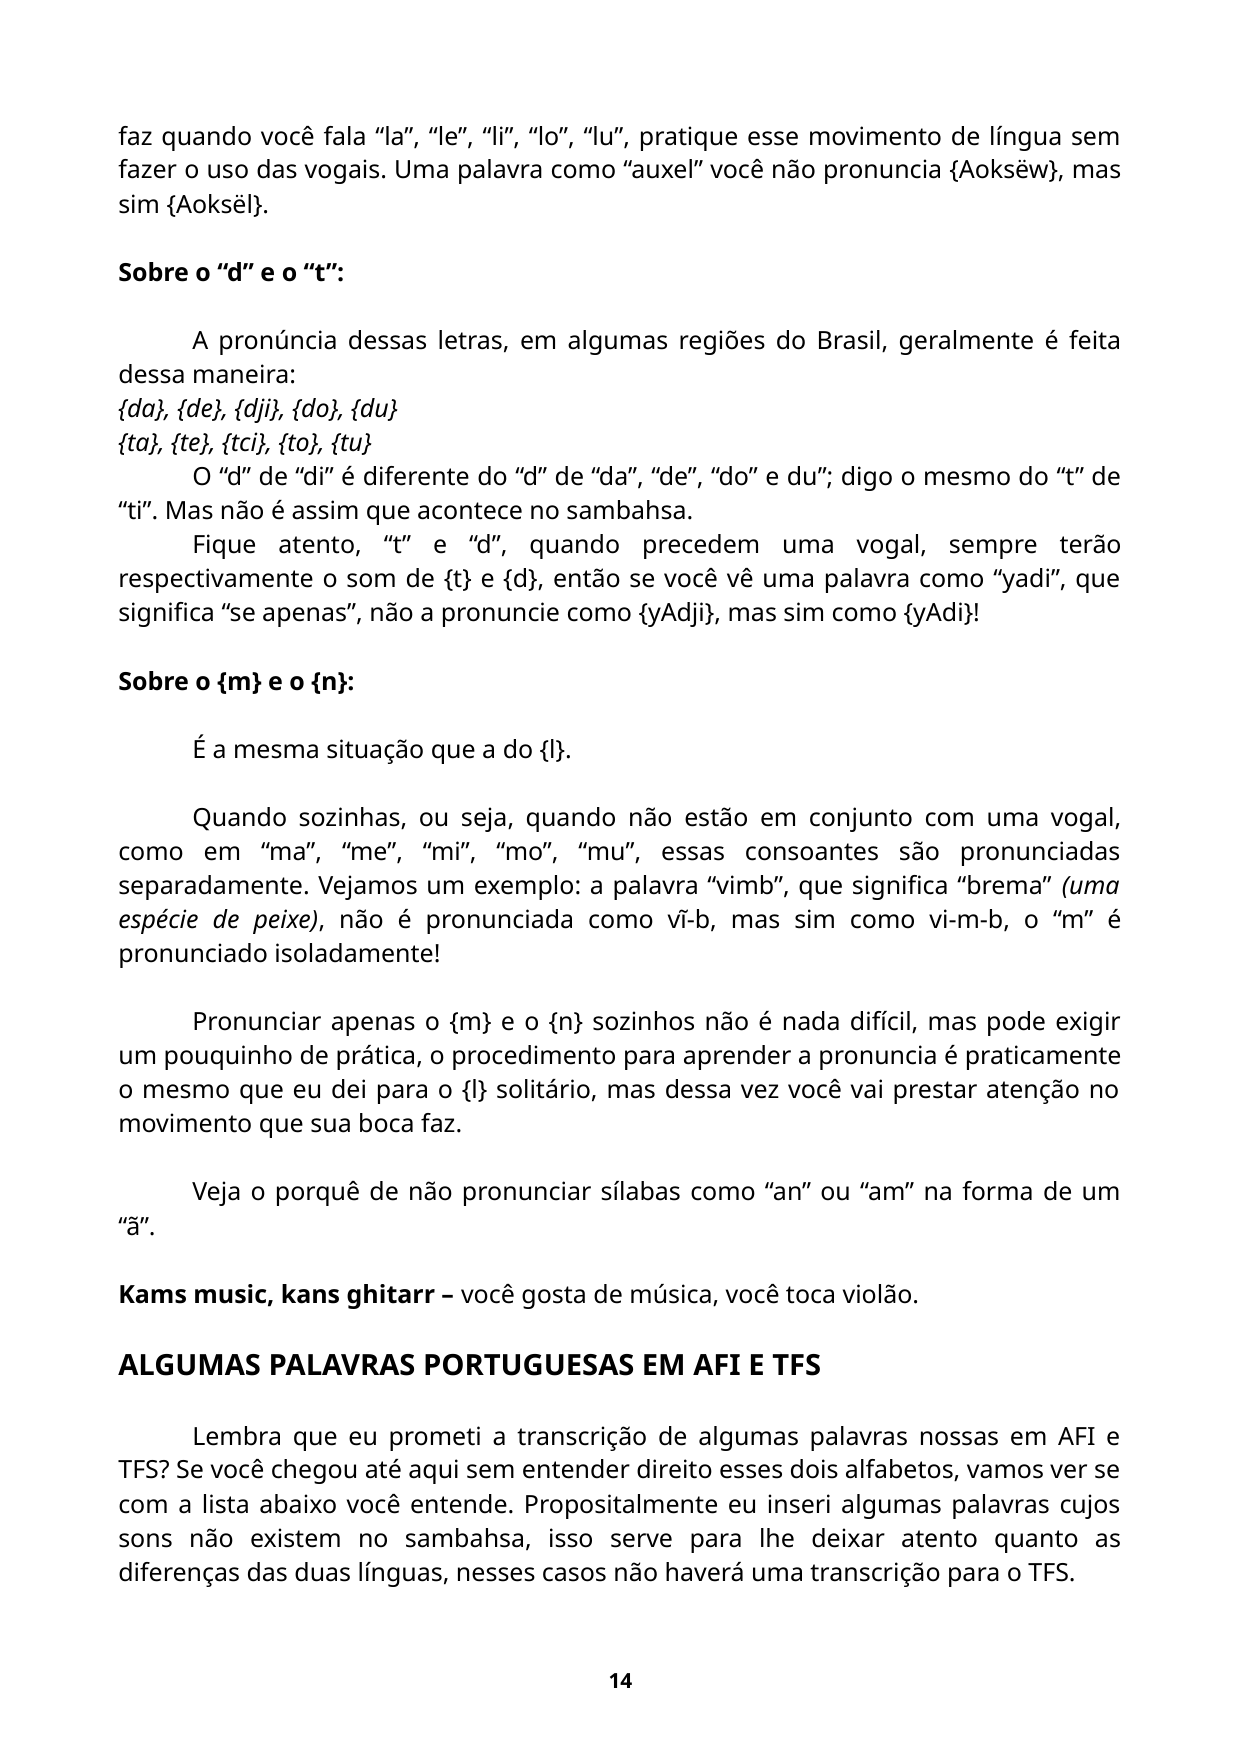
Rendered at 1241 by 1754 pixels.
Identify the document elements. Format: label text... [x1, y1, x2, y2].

text Sobre o “d” e o “t”: [118, 254, 1122, 288]
text Veja o porquê de não pronunciar sílabas como “an” ou “am” na forma de um “ã”. [118, 1174, 1122, 1242]
subtitle ALGUMAS PALAVRAS PORTUGUESAS EM AFI E TFS [118, 1344, 1122, 1384]
text Kams music, kans ghitarr – você gosta de música, você toca violão. [118, 1276, 1122, 1310]
text Lembra que eu prometi a transcrição de algumas palavras nossas em AFI e TFS? Se você chegou até aqui sem entender direito esses dois alfabetos, vamos ver se com a lista abaixo você entende. Propositalmente eu inseri algumas palavras cujos sons não existem no sambahsa, isso serve para lhe deixar atento quanto as diferenças das duas línguas, nesses casos não haverá uma transcrição para o TFS. [118, 1418, 1122, 1588]
text faz quando você fala “la”, “le”, “li”, “lo”, “lu”, pratique esse movimento de língua sem fazer o uso das vogais. Uma palavra como “auxel” você não pronuncia {Aoksëw}, mas sim {Aoksël}. [118, 118, 1122, 220]
text Pronunciar apenas o {m} e o {n} sozinhos não é nada difícil, mas pode exigir um pouquinho de prática, o procedimento para aprender a pronuncia é praticamente o mesmo que eu dei para o {l} solitário, mas dessa vez você vai prestar atenção no movimento que sua boca faz. [118, 1004, 1122, 1140]
text O “d” de “di” é diferente do “d” de “da”, “de”, “do” e du”; digo o mesmo do “t” de “ti”. Mas não é assim que acontece no sambahsa. [118, 459, 1122, 527]
text {ta}, {te}, {tci}, {to}, {tu} [118, 425, 1122, 459]
text A pronúncia dessas letras, em algumas regiões do Brasil, geralmente é feita dessa maneira: [118, 322, 1122, 391]
text Quando sozinhas, ou seja, quando não estão em conjunto com uma vogal, como em “ma”, “me”, “mi”, “mo”, “mu”, essas consoantes são pronunciadas separadamente. Vejamos um exemplo: a palavra “vimb”, que significa “brema” (uma espécie de peixe), não é pronunciada como vĩ-b, mas sim como vi-m-b, o “m” é pronunciado isoladamente! [118, 799, 1122, 970]
text {da}, {de}, {dji}, {do}, {du} [118, 391, 1122, 425]
text Sobre o {m} e o {n}: [118, 663, 1122, 697]
text É a mesma situação que a do {l}. [118, 731, 1122, 765]
text Fique atento, “t” e “d”, quando precedem uma vogal, sempre terão respectivamente o som de {t} e {d}, então se você vê uma palavra como “yadi”, que significa “se apenas”, não a pronuncie como {yAdji}, mas sim como {yAdi}! [118, 527, 1122, 629]
